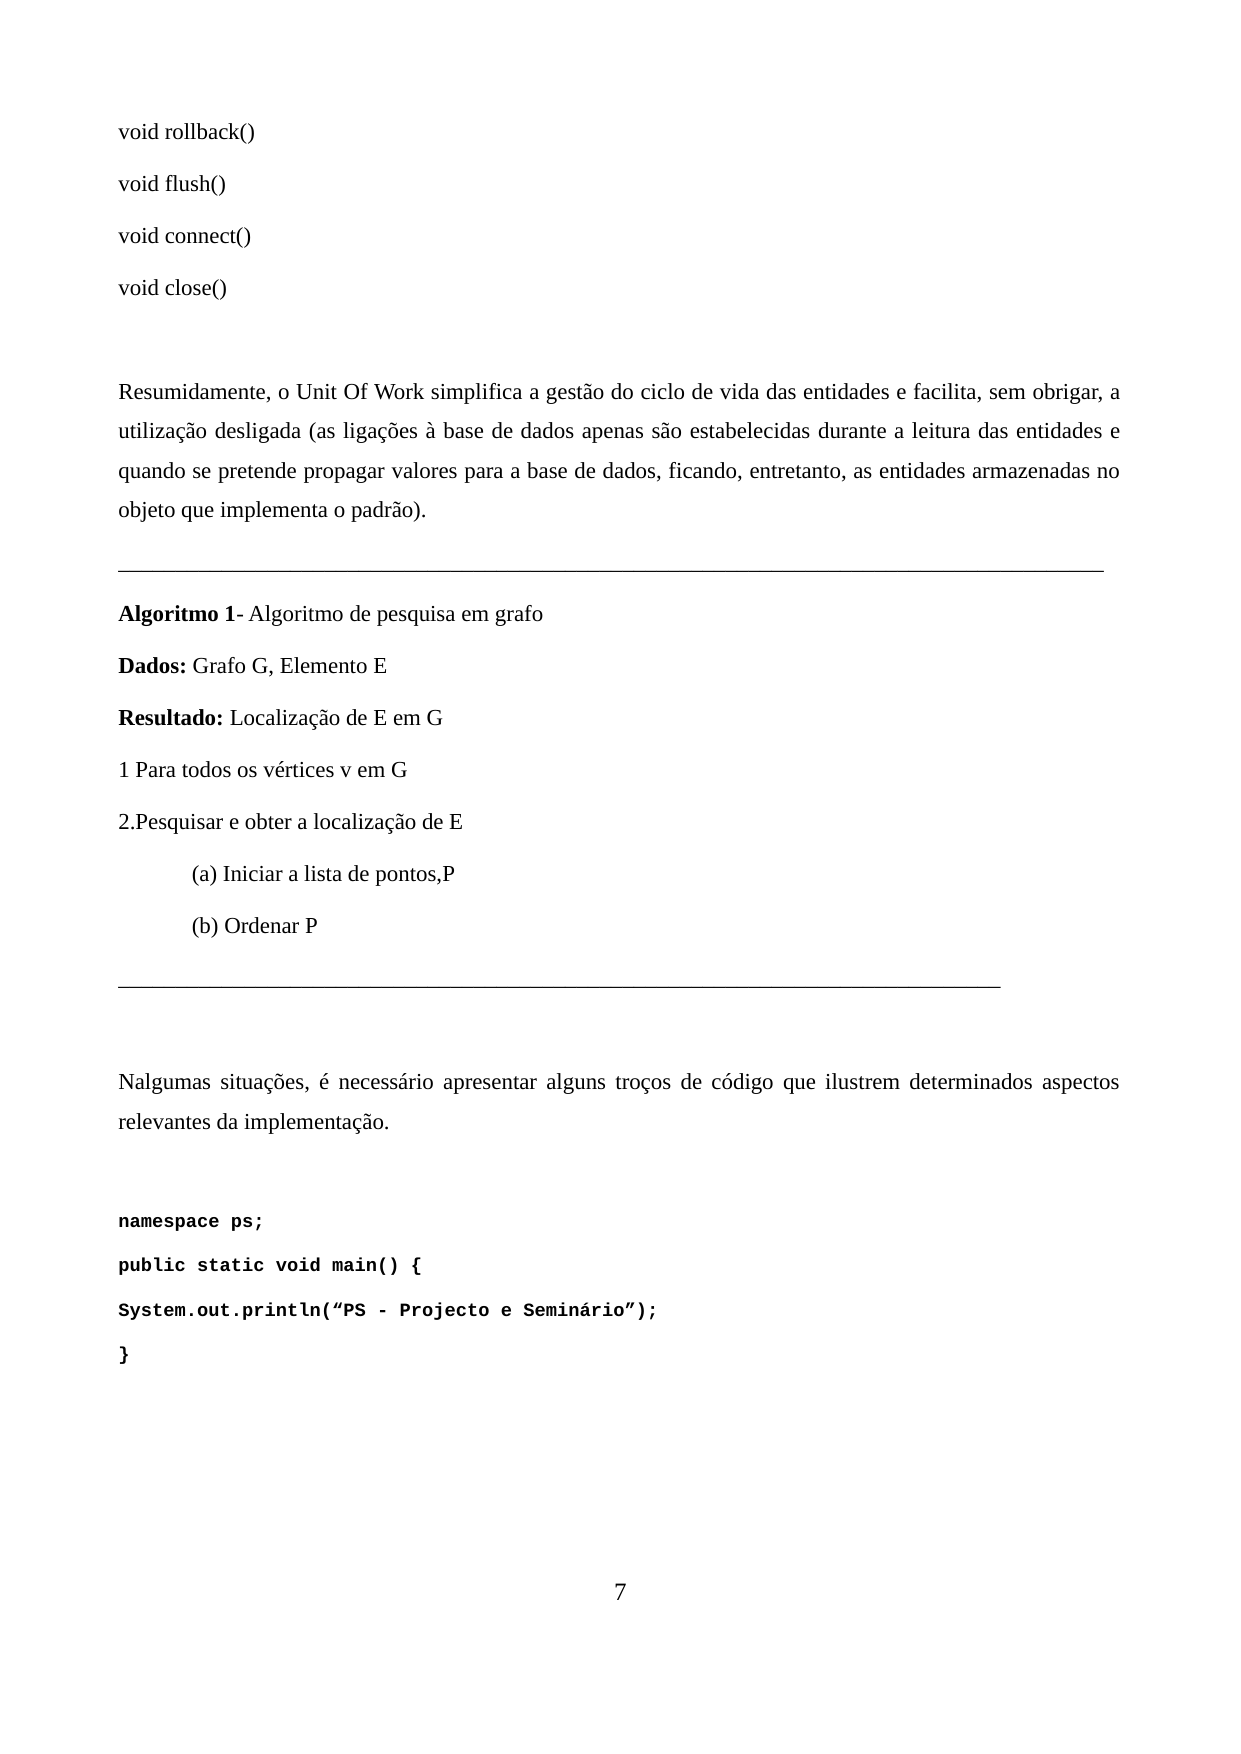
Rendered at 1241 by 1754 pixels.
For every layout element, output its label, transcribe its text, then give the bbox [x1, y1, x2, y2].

text namespace ps; [118, 1212, 1122, 1233]
text Resumidamente, o Unit Of Work simplifica a gestão do ciclo de vida das entidades e facilita, sem obrigar, a utilização desligada (as ligações à base de dados apenas são estabelecidas durante a leitura das entidades e quando se pretende propagar valores para a base de dados, ficando, entretanto, as entidades armazenadas no objeto que implementa o padrão). [118, 378, 1122, 523]
text System.out.println(“PS - Projecto e Seminário”); [118, 1300, 1122, 1322]
text Algoritmo 1- Algoritmo de pesquisa em grafo [118, 600, 1122, 627]
text public static void main() { [118, 1256, 1122, 1277]
text (b) Ordenar P [118, 912, 1122, 939]
text } [118, 1345, 1122, 1366]
text (a) Iniciar a lista de pontos,P [118, 860, 1122, 887]
text void close() [118, 274, 1122, 300]
text void flush() [118, 170, 1122, 196]
text void rollback() [118, 118, 1122, 144]
text Resultado: Localização de E em G [118, 704, 1122, 731]
text Dados: Grafo G, Elemento E [118, 652, 1122, 679]
text 1 Para todos os vértices v em G [118, 756, 1122, 783]
text _____________________________________________________________________________ [118, 964, 1122, 991]
text 2.Pesquisar e obter a localização de E [118, 808, 1122, 835]
text ______________________________________________________________________________________ [118, 548, 1122, 575]
text void connect() [118, 222, 1122, 248]
text Nalgumas situações, é necessário apresentar alguns troços de código que ilustrem determinados aspectos relevantes da implementação. [118, 1068, 1122, 1134]
